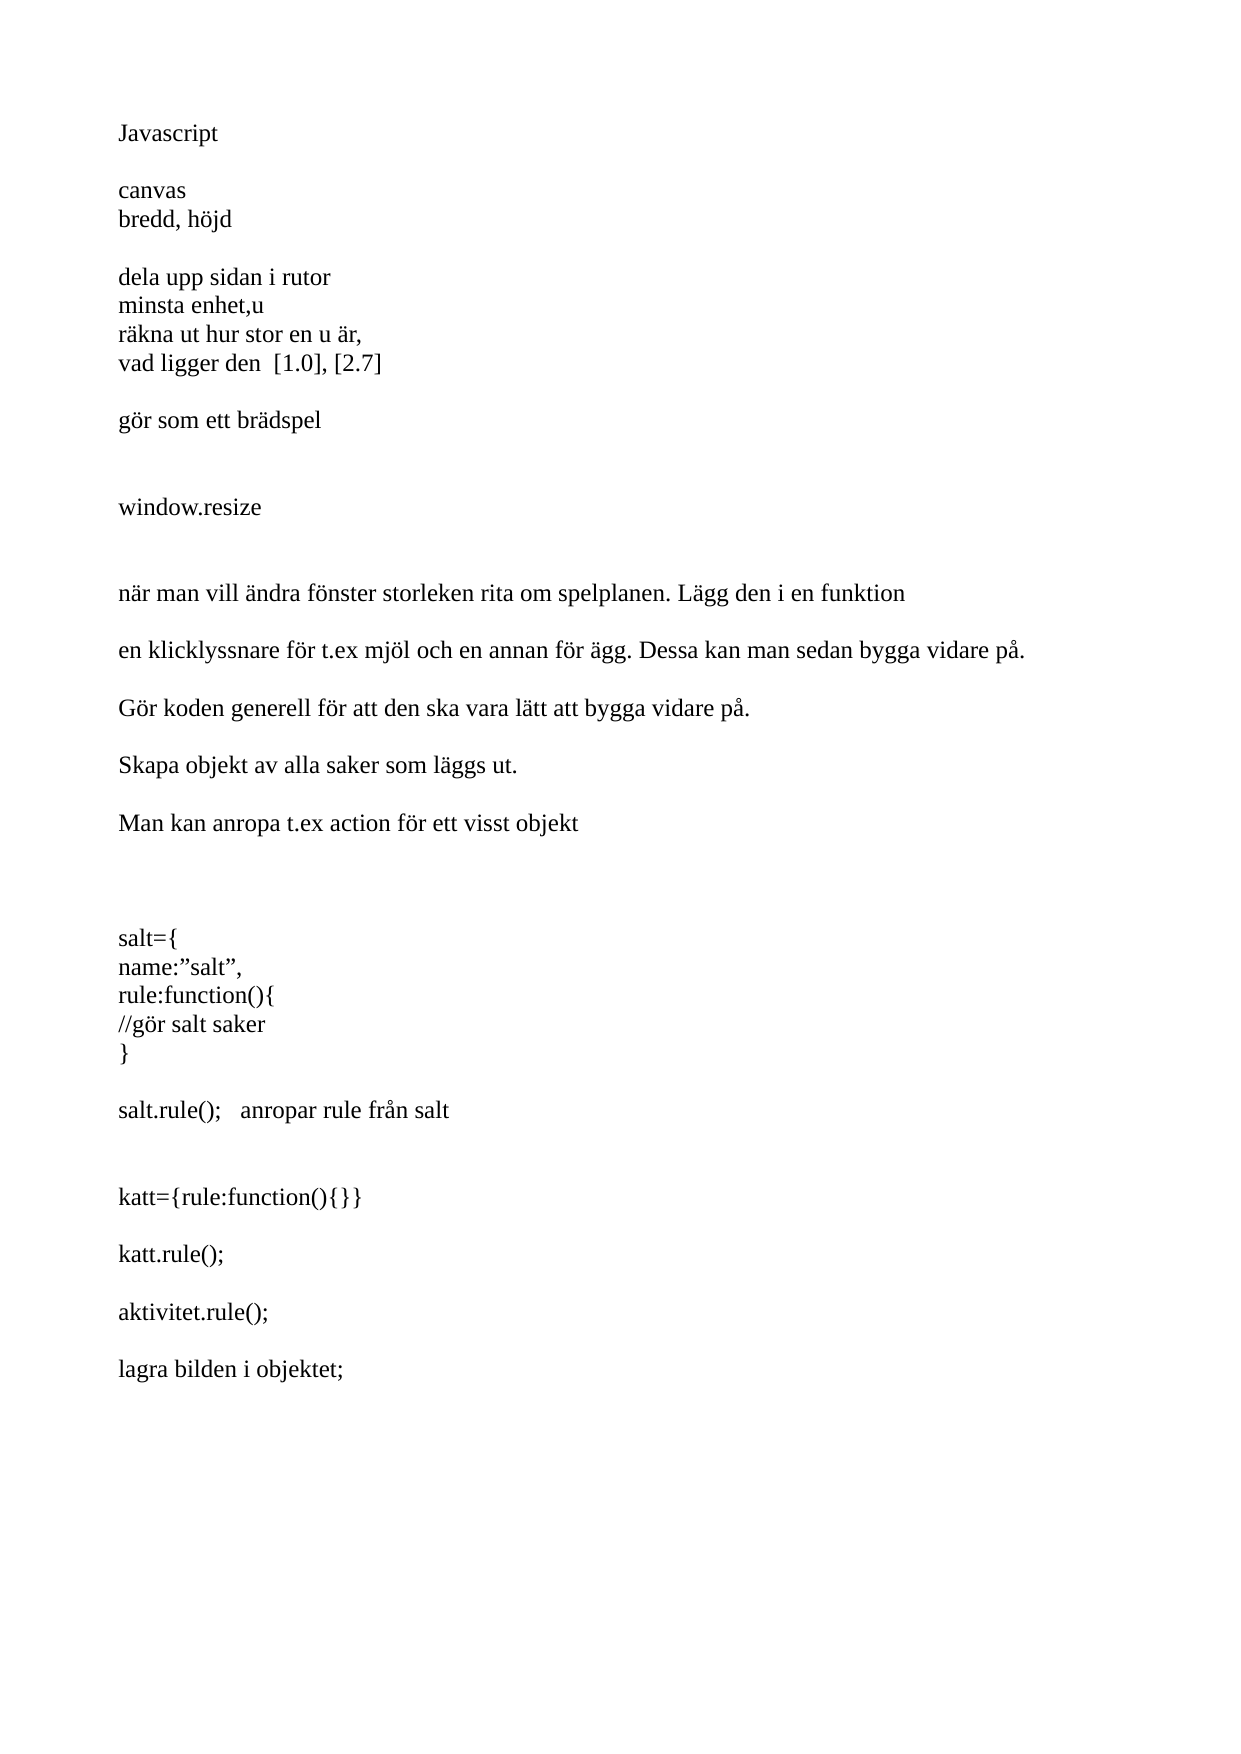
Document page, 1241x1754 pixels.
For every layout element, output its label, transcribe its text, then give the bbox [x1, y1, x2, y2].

text salt={ [118, 923, 1122, 952]
text salt.rule(); anropar rule från salt [118, 1096, 1122, 1124]
text window.resize [118, 492, 1122, 521]
text //gör salt saker [118, 1009, 1122, 1038]
text katt={rule:function(){}} [118, 1182, 1122, 1211]
text lagra bilden i objektet; [118, 1354, 1122, 1383]
text } [118, 1038, 1122, 1067]
text minsta enhet,u [118, 291, 1122, 319]
text rule:function(){ [118, 981, 1122, 1009]
text dela upp sidan i rutor [118, 262, 1122, 291]
text canvas [118, 176, 1122, 204]
text Man kan anropa t.ex action för ett visst objekt [118, 808, 1122, 837]
text bredd, höjd [118, 204, 1122, 233]
text räkna ut hur stor en u är, [118, 319, 1122, 348]
text när man vill ändra fönster storleken rita om spelplanen. Lägg den i en funktion [118, 578, 1122, 607]
text Skapa objekt av alla saker som läggs ut. [118, 751, 1122, 779]
text en klicklyssnare för t.ex mjöl och en annan för ägg. Dessa kan man sedan bygga vidare på. [118, 636, 1122, 664]
text gör som ett brädspel [118, 406, 1122, 434]
text katt.rule(); [118, 1239, 1122, 1268]
text aktivitet.rule(); [118, 1297, 1122, 1326]
text Javascript [118, 118, 1122, 147]
text vad ligger den [1.0], [2.7] [118, 348, 1122, 377]
text name:”salt”, [118, 952, 1122, 981]
text Gör koden generell för att den ska vara lätt att bygga vidare på. [118, 693, 1122, 722]
